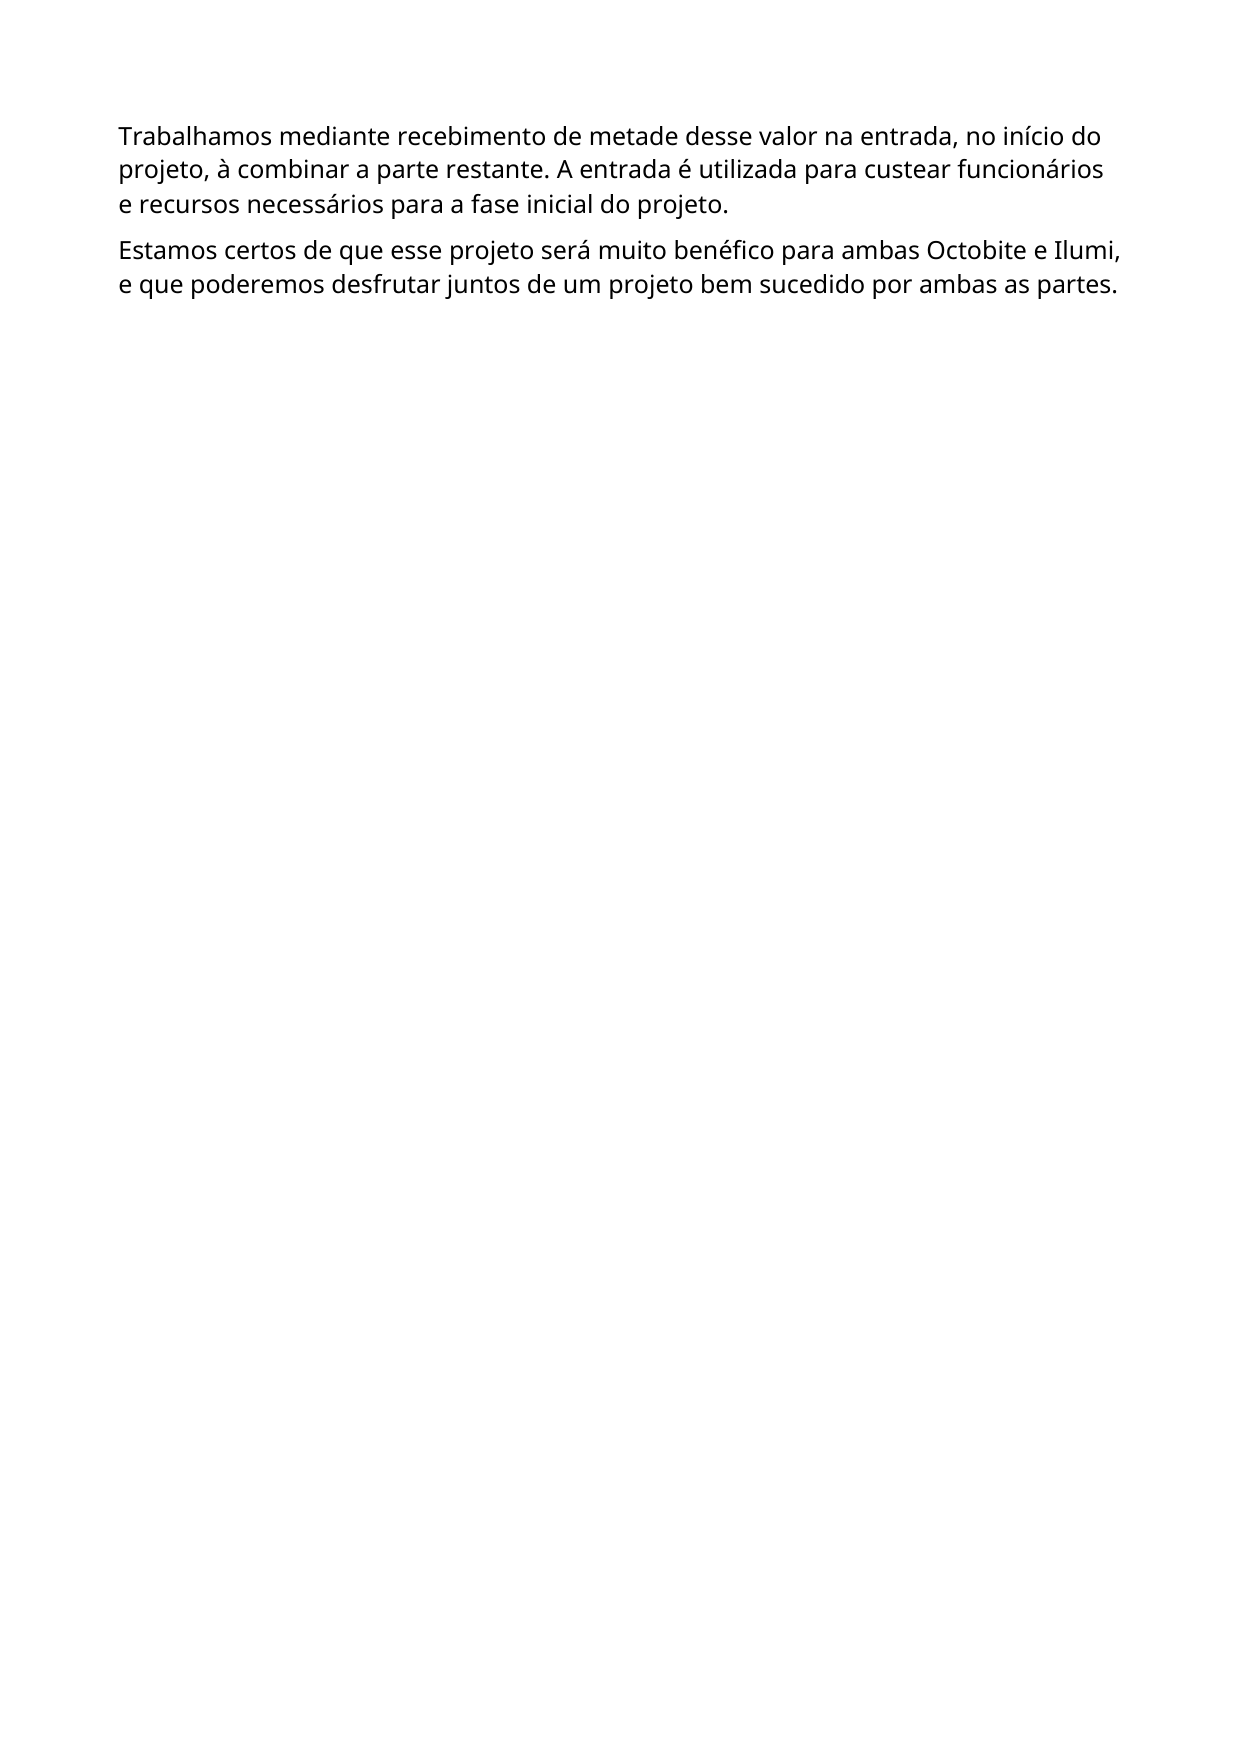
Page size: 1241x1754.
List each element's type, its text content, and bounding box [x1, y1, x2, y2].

text Trabalhamos mediante recebimento de metade desse valor na entrada, no início do projeto, à combinar a parte restante. A entrada é utilizada para custear funcionários e recursos necessários para a fase inicial do projeto. [118, 118, 1122, 220]
text Estamos certos de que esse projeto será muito benéfico para ambas Octobite e Ilumi, e que poderemos desfrutar juntos de um projeto bem sucedido por ambas as partes. [118, 233, 1122, 301]
